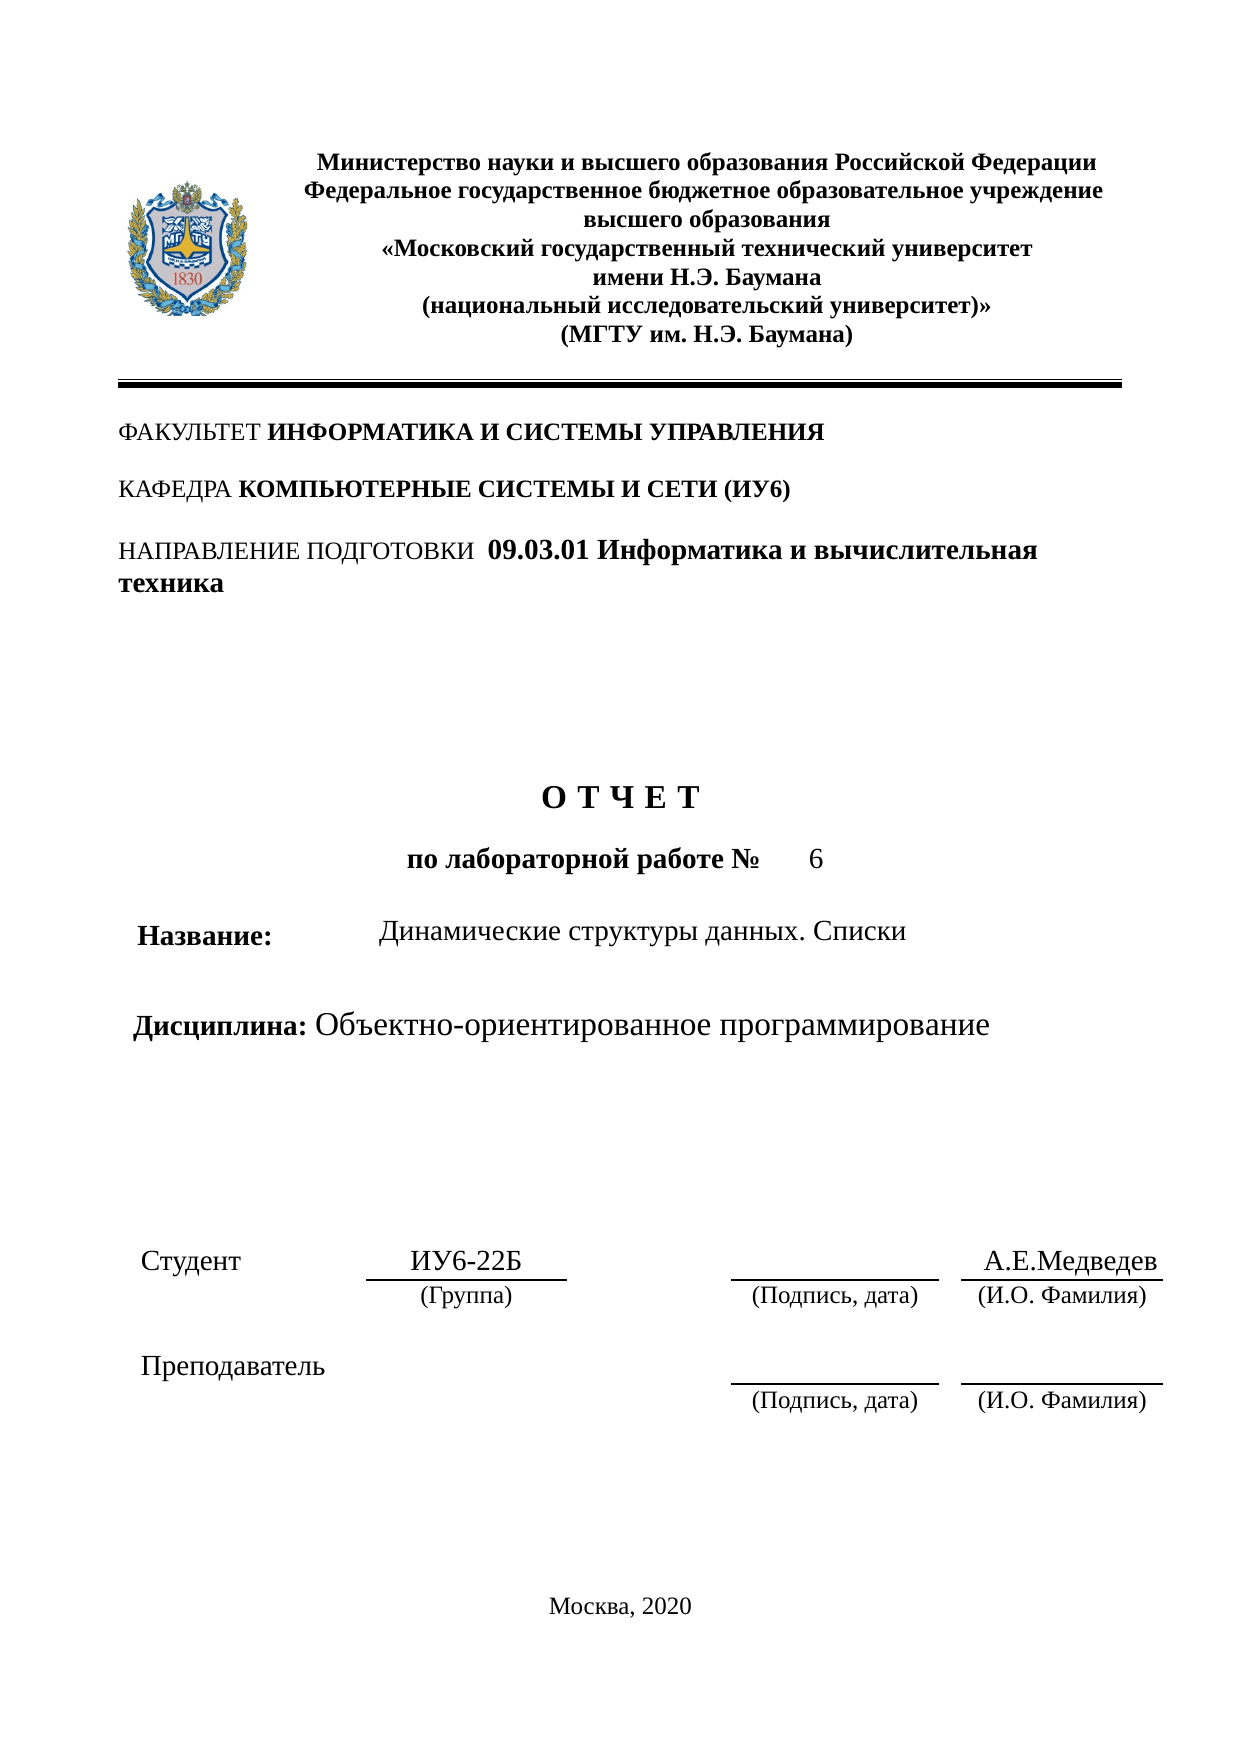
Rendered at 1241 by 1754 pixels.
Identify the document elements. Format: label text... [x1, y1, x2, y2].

table_cell (И.О. Фамилия) [950, 1281, 1174, 1314]
text ФАКУЛЬТЕТ Информатика и системы управления [118, 417, 1122, 446]
table_cell Преподаватель [129, 1348, 354, 1385]
table_header Министерство науки и высшего образования Российской Федерации Федеральное государственное бюджетное образовательное учреждение высшего образования «Московский государственный технический университет имени Н.Э. Баумана (национальный исследовательский университет)» (МГТУ им. Н.Э. Баумана) [266, 147, 1148, 348]
table_cell (Подпись, дата) [720, 1281, 950, 1314]
table_cell [354, 1385, 578, 1418]
table_header [578, 1243, 719, 1281]
text Название: [137, 918, 286, 952]
subtitle Отчет [118, 777, 1122, 816]
table_cell (И.О. Фамилия) [950, 1385, 1174, 1418]
text Дисциплина: Объектно-ориентированное программирование [133, 1004, 1122, 1042]
text Москва, 2020 [118, 1591, 1122, 1619]
table_header А.Е.Медведев [950, 1243, 1174, 1281]
table_header [118, 147, 266, 348]
table_cell [578, 1348, 719, 1385]
text КАФЕДРА Компьютерные системы и сети (ИУ6) [118, 474, 1122, 503]
table_cell [950, 1314, 1174, 1348]
table_cell [129, 1281, 354, 1314]
table_header ИУ6-22Б [354, 1243, 578, 1281]
table_cell [129, 1314, 354, 1348]
table_header [720, 1243, 950, 1281]
text НАПРАВЛЕНИЕ ПОДГОТОВКИ 09.03.01 Информатика и вычислительная техника [118, 532, 1122, 599]
table_cell [578, 1314, 719, 1348]
table_cell [950, 1348, 1174, 1385]
picture [127, 181, 248, 318]
table_cell [129, 1385, 354, 1418]
table_cell (Группа) [354, 1281, 578, 1314]
table_cell [578, 1385, 719, 1418]
table_header Студент [129, 1243, 354, 1281]
table_header 6 [779, 841, 853, 874]
table_cell [720, 1348, 950, 1385]
table_cell [354, 1348, 578, 1385]
table_cell [720, 1314, 950, 1348]
subtitle Динамические структуры данных. Списки [301, 913, 1122, 946]
table_cell [578, 1281, 719, 1314]
table_cell (Подпись, дата) [720, 1385, 950, 1418]
table_cell [354, 1314, 578, 1348]
